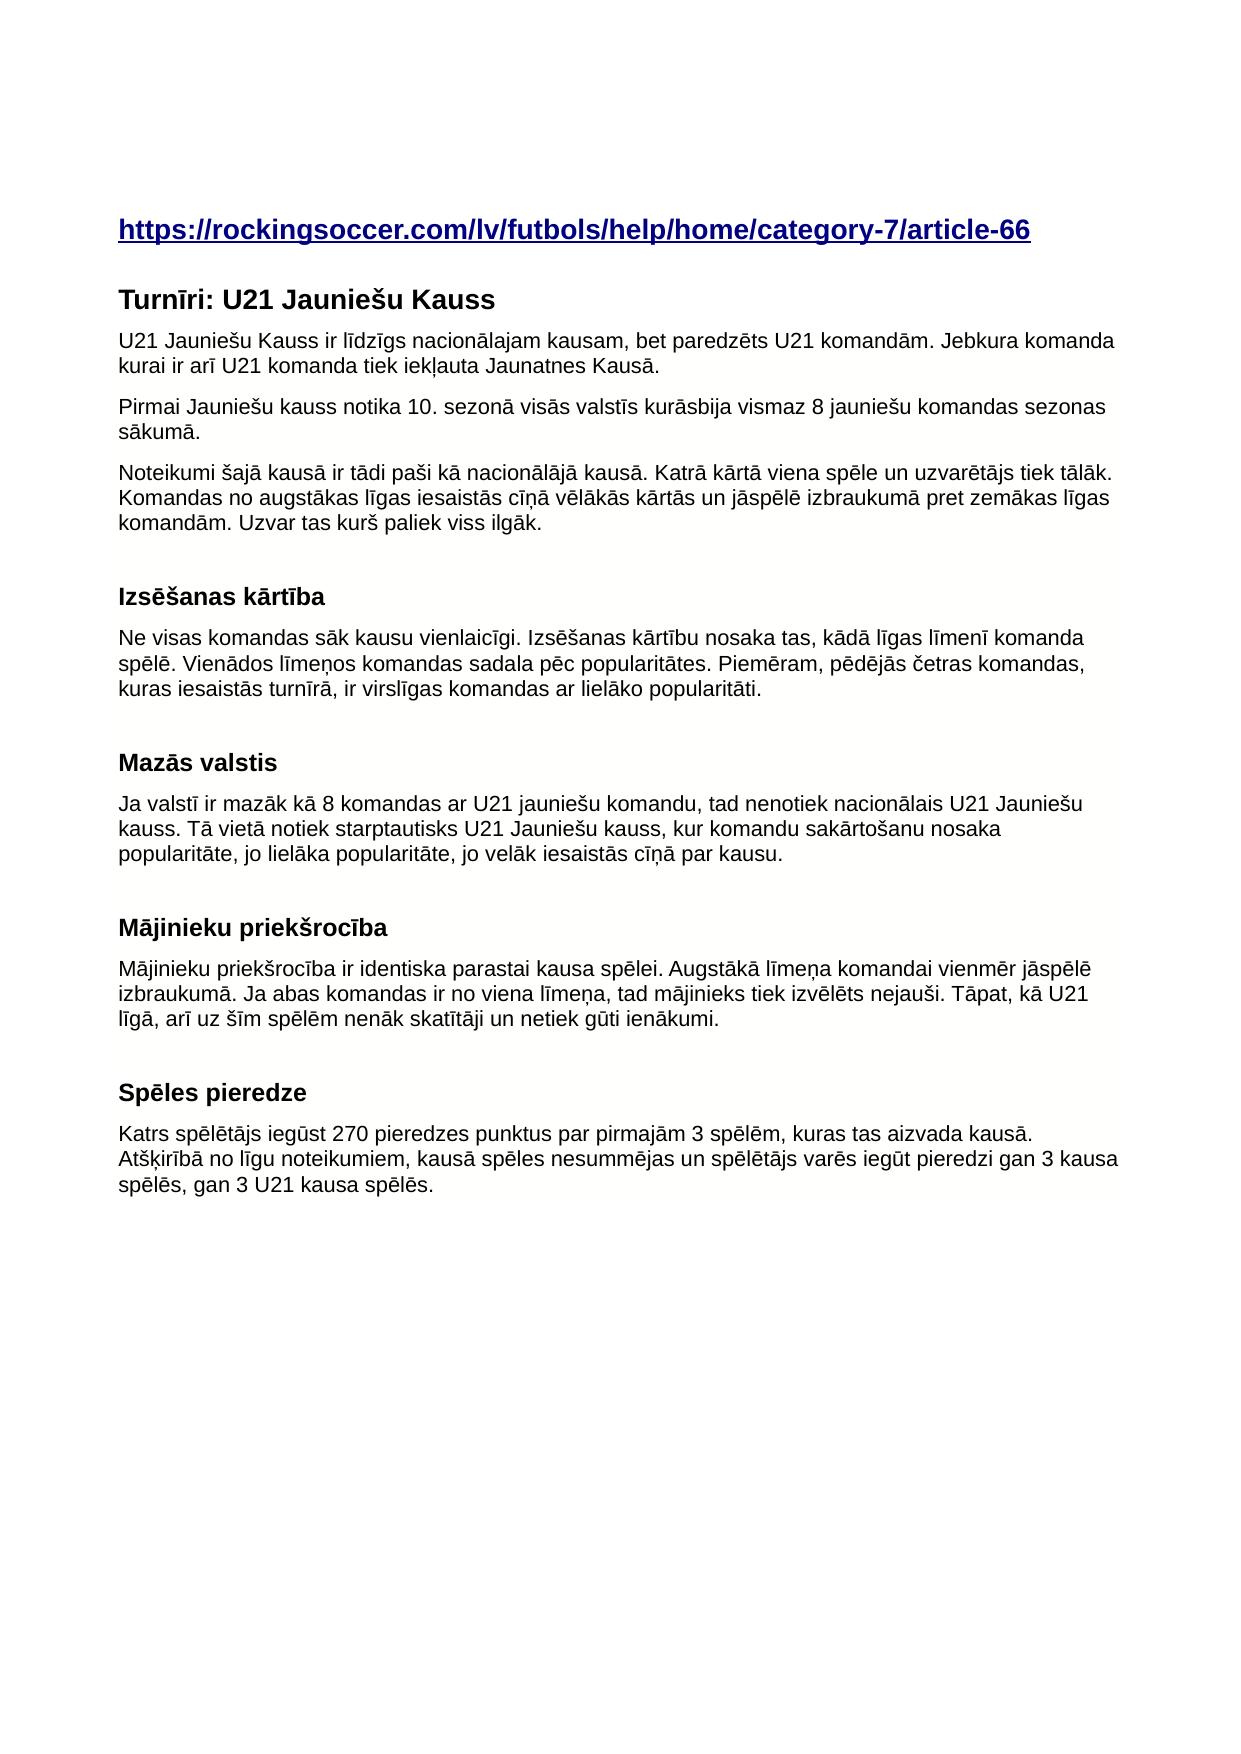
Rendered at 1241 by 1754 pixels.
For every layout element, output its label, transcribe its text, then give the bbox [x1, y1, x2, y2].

text Ne visas komandas sāk kausu vienlaicīgi. Izsēšanas kārtību nosaka tas, kādā līgas līmenī komanda spēlē. Vienādos līmeņos komandas sadala pēc popularitātes. Piemēram, pēdējās četras komandas, kuras iesaistās turnīrā, ir virslīgas komandas ar lielāko popularitāti. [118, 625, 1122, 701]
subtitle Mājinieku priekšrocība [118, 913, 1122, 942]
text Katrs spēlētājs iegūst 270 pieredzes punktus par pirmajām 3 spēlēm, kuras tas aizvada kausā. Atšķirībā no līgu noteikumiem, kausā spēles nesummējas un spēlētājs varēs iegūt pieredzi gan 3 kausa spēlēs, gan 3 U21 kausa spēlēs. [118, 1121, 1122, 1197]
text Mājinieku priekšrocība ir identiska parastai kausa spēlei. Augstākā līmeņa komandai vienmēr jāspēlē izbraukumā. Ja abas komandas ir no viena līmeņa, tad mājinieks tiek izvēlēts nejauši. Tāpat, kā U21 līgā, arī uz šīm spēlēm nenāk skatītāji un netiek gūti ienākumi. [118, 956, 1122, 1031]
text Pirmai Jauniešu kauss notika 10. sezonā visās valstīs kurāsbija vismaz 8 jauniešu komandas sezonas sākumā. [118, 394, 1122, 444]
text Ja valstī ir mazāk kā 8 komandas ar U21 jauniešu komandu, tad nenotiek nacionālais U21 Jauniešu kauss. Tā vietā notiek starptautisks U21 Jauniešu kauss, kur komandu sakārtošanu nosaka popularitāte, jo lielāka popularitāte, jo velāk iesaistās cīņā par kausu. [118, 791, 1122, 866]
subtitle https://rockingsoccer.com/lv/futbols/help/home/category-7/article-66 [118, 213, 1122, 245]
subtitle Mazās valstis [118, 748, 1122, 776]
subtitle Spēles pieredze [118, 1078, 1122, 1107]
subtitle Izsēšanas kārtība [118, 582, 1122, 611]
text U21 Jauniešu Kauss ir līdzīgs nacionālajam kausam, bet paredzēts U21 komandām. Jebkura komanda kurai ir arī U21 komanda tiek iekļauta Jaunatnes Kausā. [118, 328, 1122, 378]
subtitle Turnīri: U21 Jauniešu Kauss [118, 283, 1122, 315]
text Noteikumi šajā kausā ir tādi paši kā nacionālājā kausā. Katrā kārtā viena spēle un uzvarētājs tiek tālāk. Komandas no augstākas līgas iesaistās cīņā vēlākās kārtās un jāspēlē izbraukumā pret zemākas līgas komandām. Uzvar tas kurš paliek viss ilgāk. [118, 460, 1122, 536]
